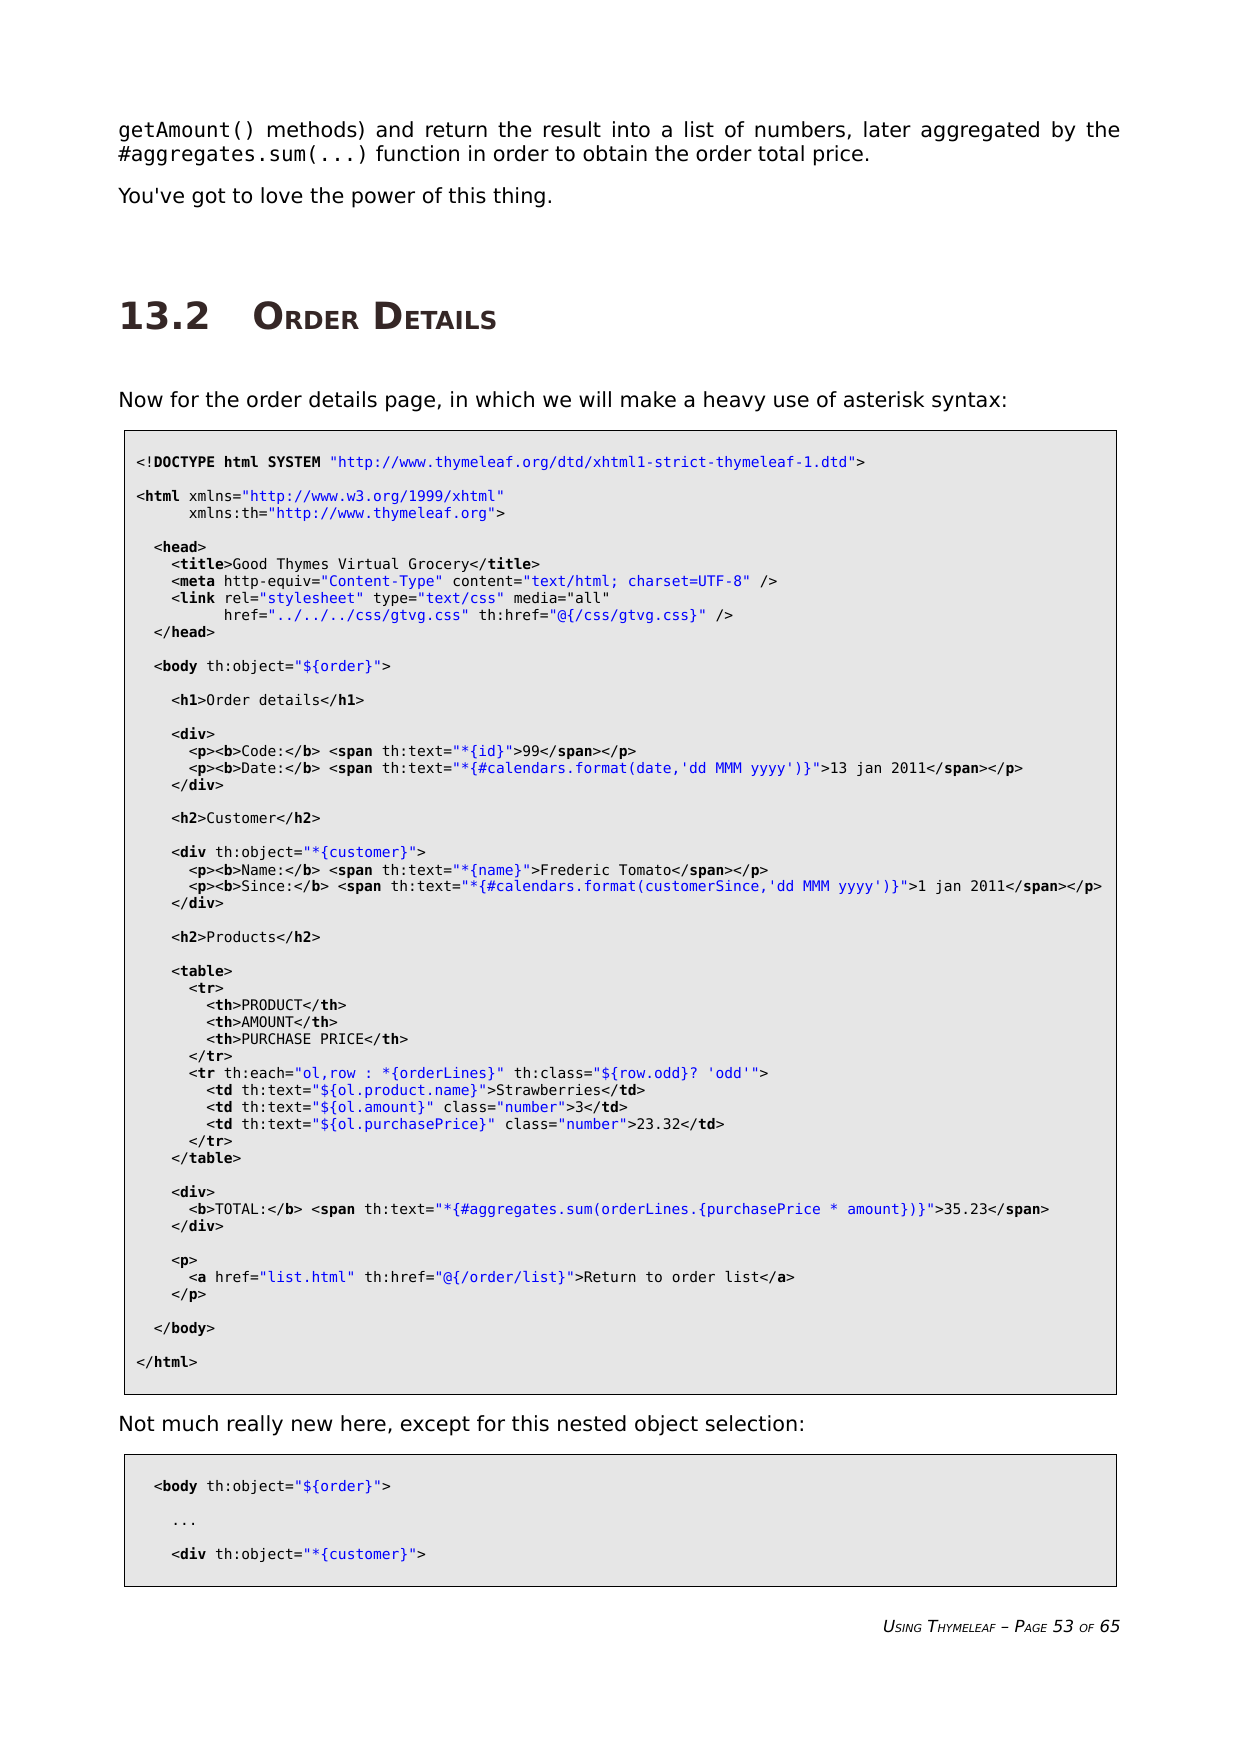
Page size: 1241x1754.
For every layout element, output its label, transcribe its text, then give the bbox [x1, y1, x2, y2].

text Now for the order details page, in which we will make a heavy use of asterisk syntax: [118, 388, 1122, 412]
text getAmount() methods) and return the result into a list of numbers, later aggregated by the #aggregates.sum(...) function in order to obtain the order total price. [118, 118, 1122, 167]
text Not much really new here, except for this nested object selection: [118, 1412, 1122, 1436]
subtitle Order Details [118, 294, 1122, 338]
text You've got to love the power of this thing. [118, 184, 1122, 209]
text <!DOCTYPE html SYSTEM "http://www.thymeleaf.org/dtd/xhtml1-strict-thymeleaf-1.dtd"> <html xmlns="http://www.w3.org/1999/xhtml" xmlns:th="http://www.thymeleaf.org"> <head> <title>Good Thymes Virtual Grocery</title> <meta http-equiv="Content-Type" content="text/html; charset=UTF-8" /> <link rel="stylesheet" type="text/css" media="all" href="../../../css/gtvg.css" th:href="@{/css/gtvg.css}" /> </head> <body th:object="${order}"> <h1>Order details</h1> <div> <p><b>Code:</b> <span th:text="*{id}">99</span></p> <p><b>Date:</b> <span th:text="*{#calendars.format(date,'dd MMM yyyy')}">13 jan 2011</span></p> </div> <h2>Customer</h2> <div th:object="*{customer}"> <p><b>Name:</b> <span th:text="*{name}">Frederic Tomato</span></p> <p><b>Since:</b> <span th:text="*{#calendars.format(customerSince,'dd MMM yyyy')}">1 jan 2011</span></p> </div> <h2>Products</h2> <table> <tr> <th>PRODUCT</th> <th>AMOUNT</th> <th>PURCHASE PRICE</th> </tr> <tr th:each="ol,row : *{orderLines}" th:class="${row.odd}? 'odd'"> <td th:text="${ol.product.name}">Strawberries</td> <td th:text="${ol.amount}" class="number">3</td> <td th:text="${ol.purchasePrice}" class="number">23.32</td> </tr> </table> <div> <b>TOTAL:</b> <span th:text="*{#aggregates.sum(orderLines.{purchasePrice * amount})}">35.23</span> </div> <p> <a href="list.html" th:href="@{/order/list}">Return to order list</a> </p> </body> </html> [125, 431, 1116, 1394]
text <body th:object="${order}"> ... <div th:object="*{customer}"> [125, 1455, 1116, 1586]
